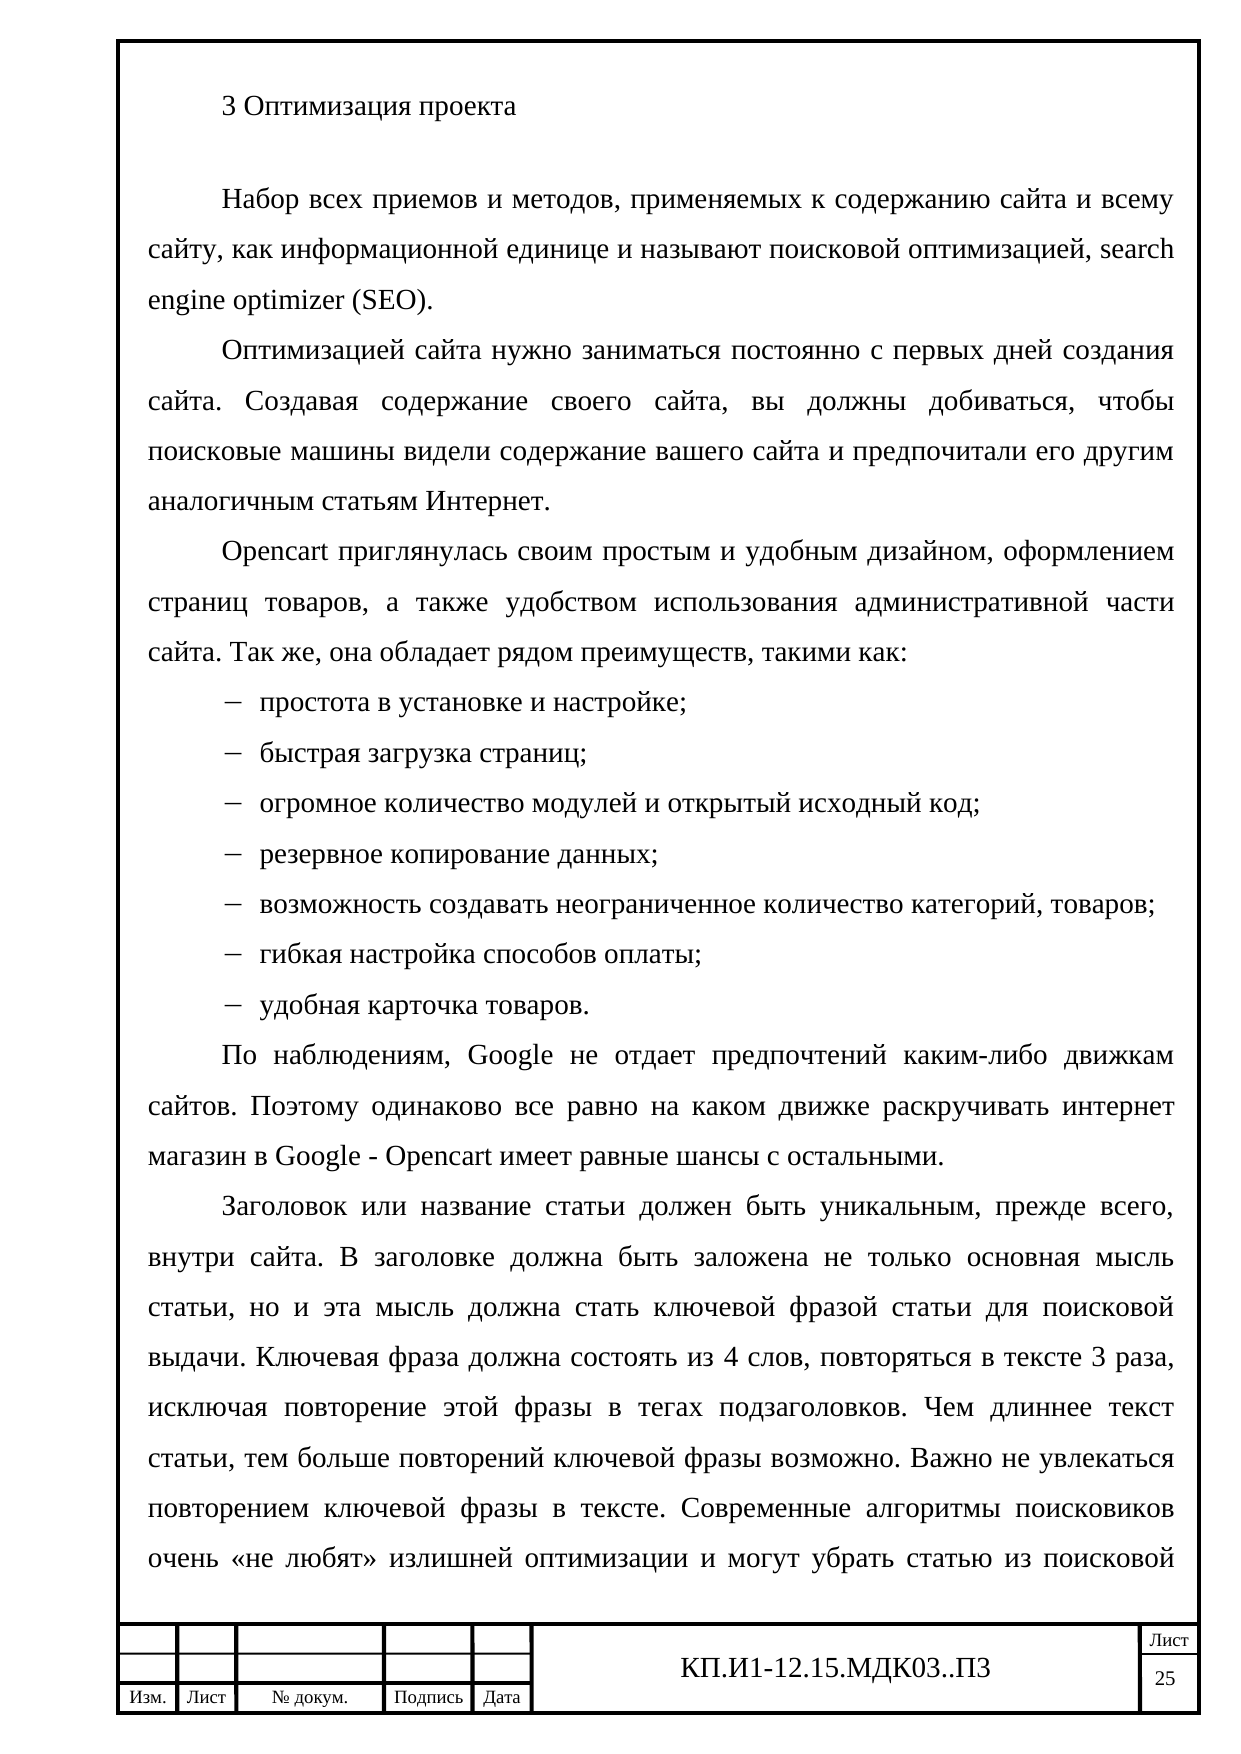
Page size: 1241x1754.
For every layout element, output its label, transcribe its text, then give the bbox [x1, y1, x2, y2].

text По наблюдениям, Google не отдает предпочтений каким-либо движкам сайтов. Поэтому одинаково все равно на каком движке раскручивать интернет магазин в Google - Opencart имеет равные шансы с остальными. [148, 1037, 1175, 1172]
list возможность создавать неограниченное количество категорий, товаров; [148, 886, 1175, 920]
list простота в установке и настройке; [148, 684, 1175, 718]
text Opencart приглянулась своим простым и удобным дизайном, оформлением страниц товаров, а также удобством использования административной части сайта. Так же, она обладает рядом преимуществ, такими как: [148, 533, 1175, 668]
list удобная карточка товаров. [148, 987, 1175, 1021]
subtitle 3 Оптимизация проекта [221, 88, 1175, 122]
list огромное количество модулей и открытый исходный код; [148, 785, 1175, 819]
text Оптимизацией сайта нужно заниматься постоянно с первых дней создания сайта. Создавая содержание своего сайта, вы должны добиваться, чтобы поисковые машины видели содержание вашего сайта и предпочитали его другим аналогичным статьям Интернет. [148, 332, 1175, 517]
text Заголовок или название статьи должен быть уникальным, прежде всего, внутри сайта. В заголовке должна быть заложена не только основная мысль статьи, но и эта мысль должна стать ключевой фразой статьи для поисковой выдачи. Ключевая фраза должна состоять из 4 слов, повторяться в тексте 3 раза, исключая повторение этой фразы в тегах подзаголовков. Чем длиннее текст статьи, тем больше повторений ключевой фразы возможно. Важно не увлекаться повторением ключевой фразы в тексте. Современные алгоритмы поисковиков очень «не любят» излишней оптимизации и могут убрать статью из поисковой [148, 1188, 1175, 1574]
text Набор всех приемов и методов, применяемых к содержанию сайта и всему сайту, как информационной единице и называют поисковой оптимизацией, search engine optimizer (SEO). [148, 181, 1175, 316]
list быстрая загрузка страниц; [148, 735, 1175, 768]
list гибкая настройка способов оплаты; [148, 937, 1175, 970]
list резервное копирование данных; [148, 836, 1175, 869]
